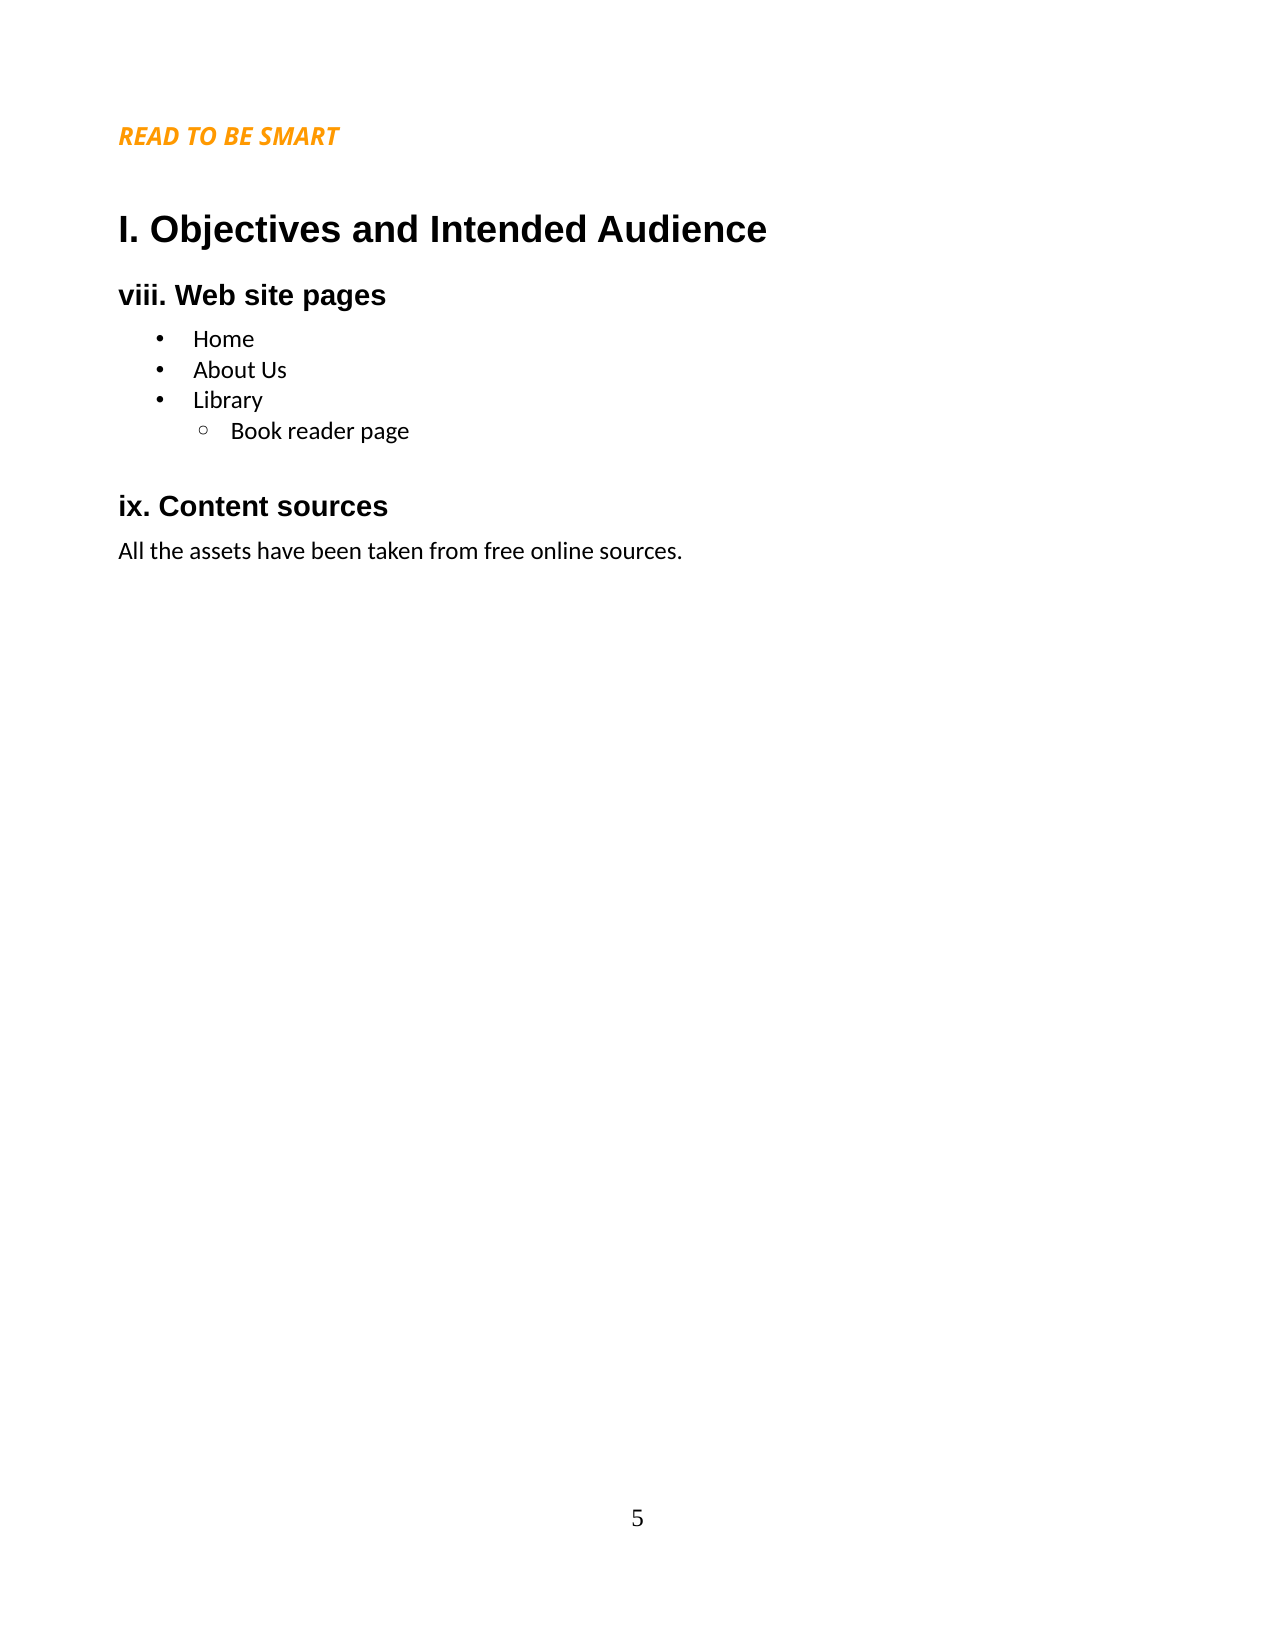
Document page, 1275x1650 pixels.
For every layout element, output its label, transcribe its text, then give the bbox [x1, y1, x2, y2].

subtitle viii. Web site pages [118, 277, 1157, 311]
list Home [156, 324, 1157, 354]
text All the assets have been taken from free online sources. [118, 535, 1157, 566]
subtitle I. Objectives and Intended Audience [118, 207, 1157, 250]
list Book reader page [193, 415, 1157, 446]
list Library [156, 385, 1157, 415]
list About Us [156, 354, 1157, 385]
subtitle ix. Content sources [118, 489, 1157, 523]
